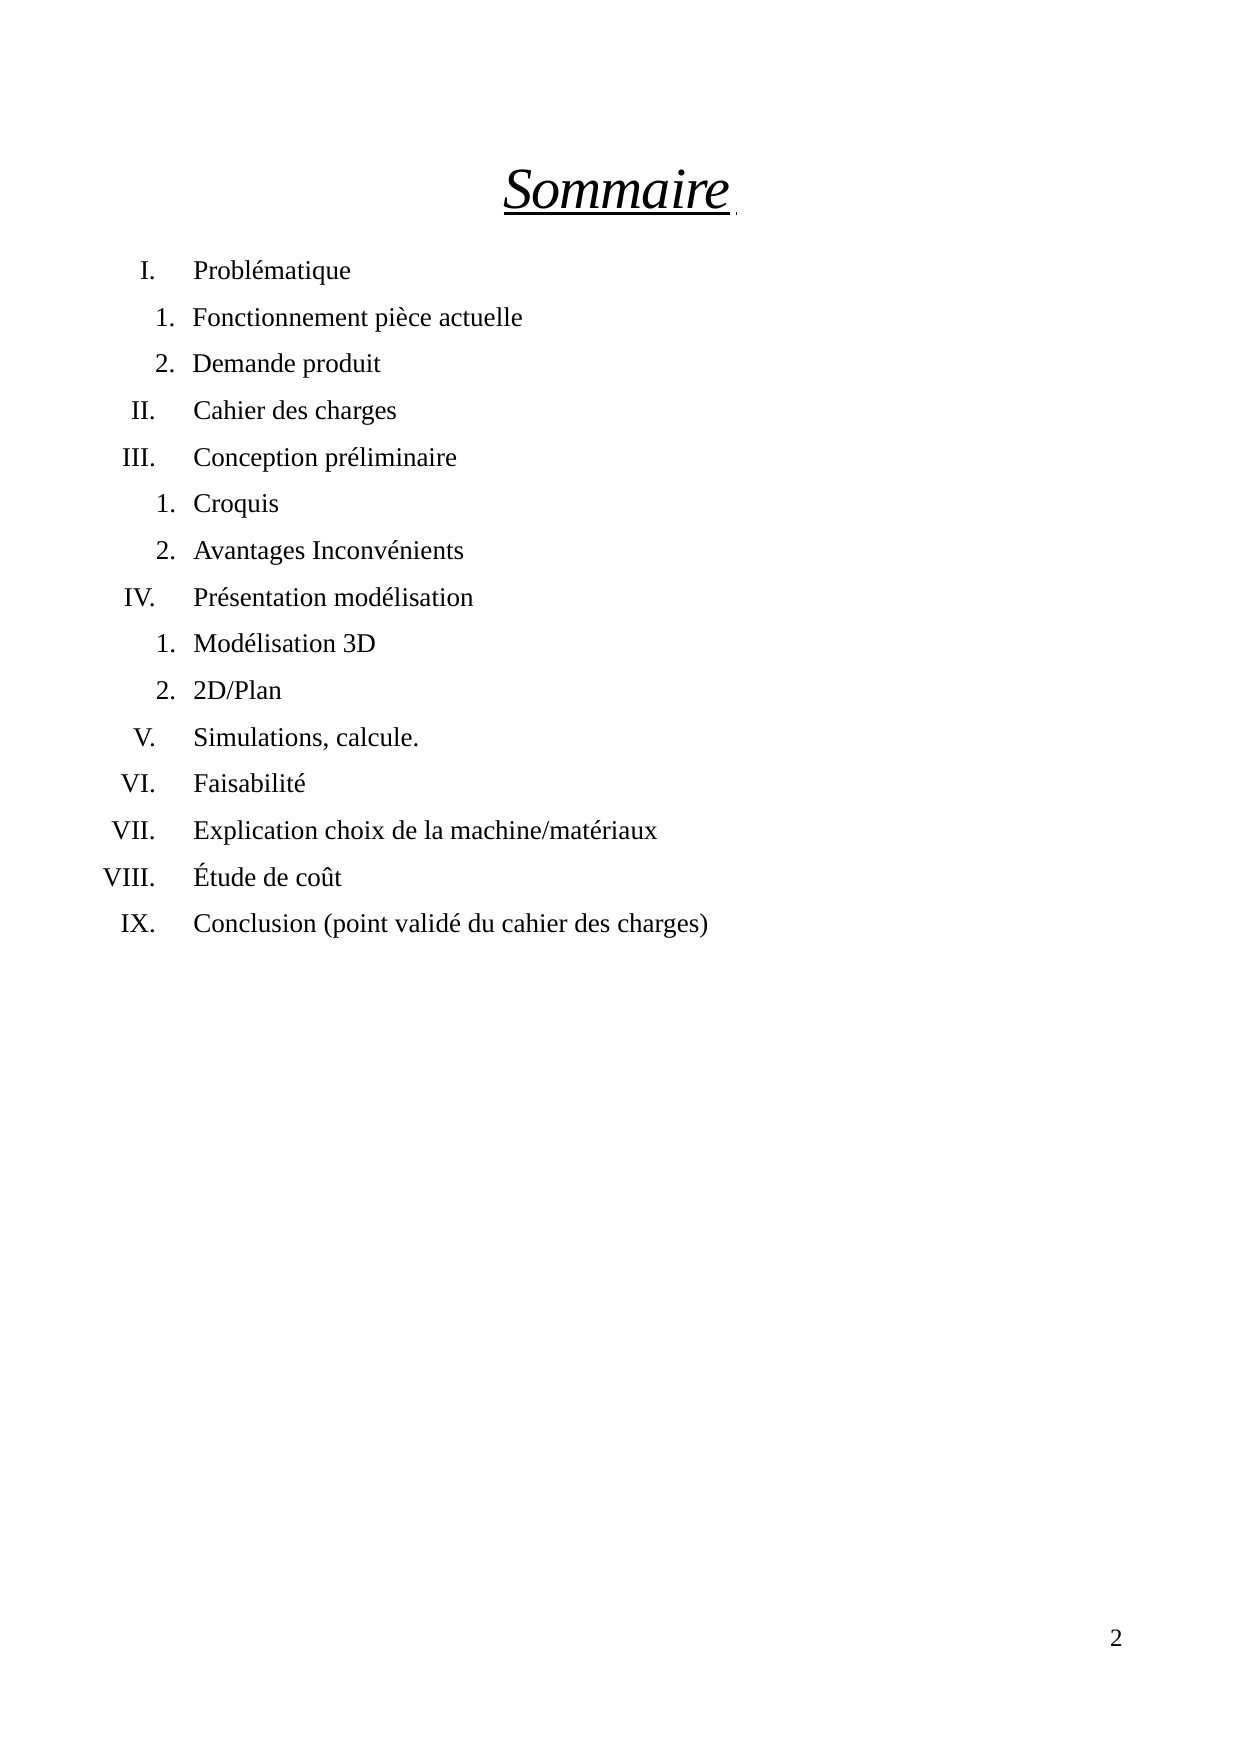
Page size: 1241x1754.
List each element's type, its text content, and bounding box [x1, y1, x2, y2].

list 2D/Plan [156, 674, 1122, 705]
list Étude de coût [156, 861, 1122, 892]
list Avantages Inconvénients [156, 534, 1122, 565]
list Cahier des charges [156, 394, 1122, 425]
list Faisabilité [156, 767, 1122, 799]
list Simulations, calcule. [156, 721, 1122, 752]
list Problématique [156, 254, 1122, 285]
list Conception préliminaire [156, 441, 1122, 472]
list Explication choix de la machine/matériaux [156, 814, 1122, 845]
list Croquis [156, 487, 1122, 519]
list Présentation modélisation [156, 581, 1122, 612]
list Demande produit [155, 347, 1122, 379]
list Fonctionnement pièce actuelle [155, 301, 1122, 332]
subtitle Sommaire [118, 153, 1122, 221]
list Modélisation 3D [156, 627, 1122, 659]
list Conclusion (point validé du cahier des charges) [156, 907, 1122, 939]
